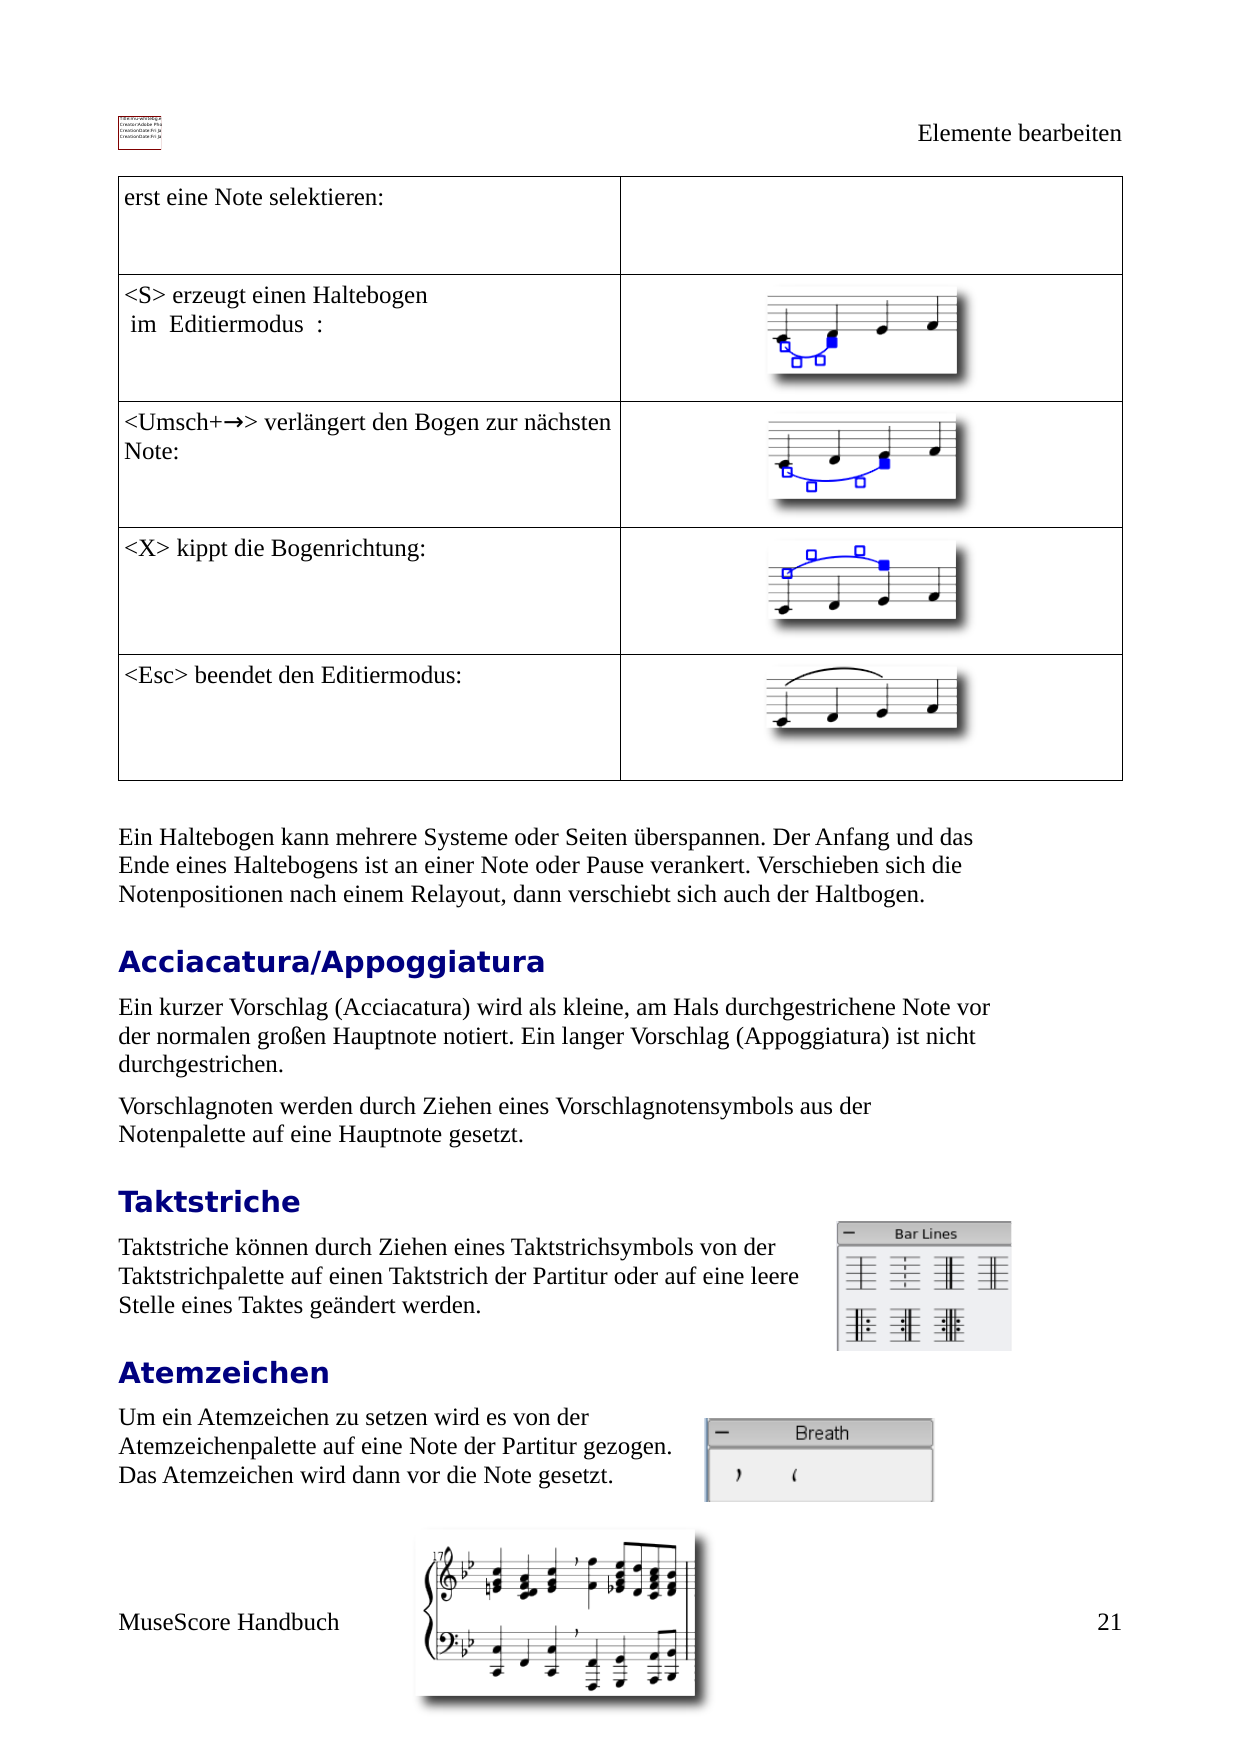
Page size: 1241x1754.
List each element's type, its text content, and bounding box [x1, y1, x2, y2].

subtitle Atemzeichen [118, 1356, 1122, 1390]
text Ein Haltebogen kann mehrere Systeme oder Seiten überspannen. Der Anfang und das Ende eines Haltebogens ist an einer Note oder Pause verankert. Verschieben sich die Notenpositionen nach einem Relayout, dann verschiebt sich auch der Haltbogen. [118, 822, 1004, 908]
text Ein kurzer Vorschlag (Acciacatura) wird als kleine, am Hals durchgestrichene Note vor der normalen großen Hauptnote notiert. Ein langer Vorschlag (Appoggiatura) ist nicht durchgestrichen. [118, 992, 1004, 1078]
table_cell [621, 655, 1122, 752]
picture [836, 1221, 1012, 1351]
table_header erst eine Note selektieren: [119, 177, 620, 274]
text Um ein Atemzeichen zu setzen wird es von der Atemzeichenpalette auf eine Note der Partitur gezogen. Das Atemzeichen wird dann vor die Note gesetzt. [118, 1402, 1004, 1489]
text Taktstriche können durch Ziehen eines Taktstrichsymbols von der Taktstrichpalette auf einen Taktstrich der Partitur oder auf eine leere Stelle eines Taktes geändert werden. [118, 1232, 836, 1318]
table_cell [621, 275, 1122, 401]
picture [761, 406, 981, 524]
subtitle Taktstriche [118, 1186, 1122, 1220]
table_cell [621, 753, 1122, 780]
picture [761, 533, 981, 644]
picture [760, 280, 982, 399]
table_cell <X> kippt die Bogenrichtung: [119, 528, 620, 654]
table_cell [621, 528, 1122, 643]
picture [704, 1418, 936, 1502]
picture [760, 659, 982, 753]
subtitle Acciacatura/Appoggiatura [118, 946, 1122, 979]
table_cell <Esc> beendet den Editiermodus: [119, 655, 620, 780]
table_header [621, 177, 1122, 274]
table_cell [621, 644, 1122, 654]
table_cell <Umsch+→> verlängert den Bogen zur nächsten Note: [119, 402, 620, 527]
picture [408, 1522, 720, 1721]
table_cell <S> erzeugt einen Haltebogen im Editiermodus : [119, 275, 620, 401]
text Vorschlagnoten werden durch Ziehen eines Vorschlagnotensymbols aus der Notenpalette auf eine Hauptnote gesetzt. [118, 1091, 1004, 1148]
table_cell [621, 402, 1122, 523]
